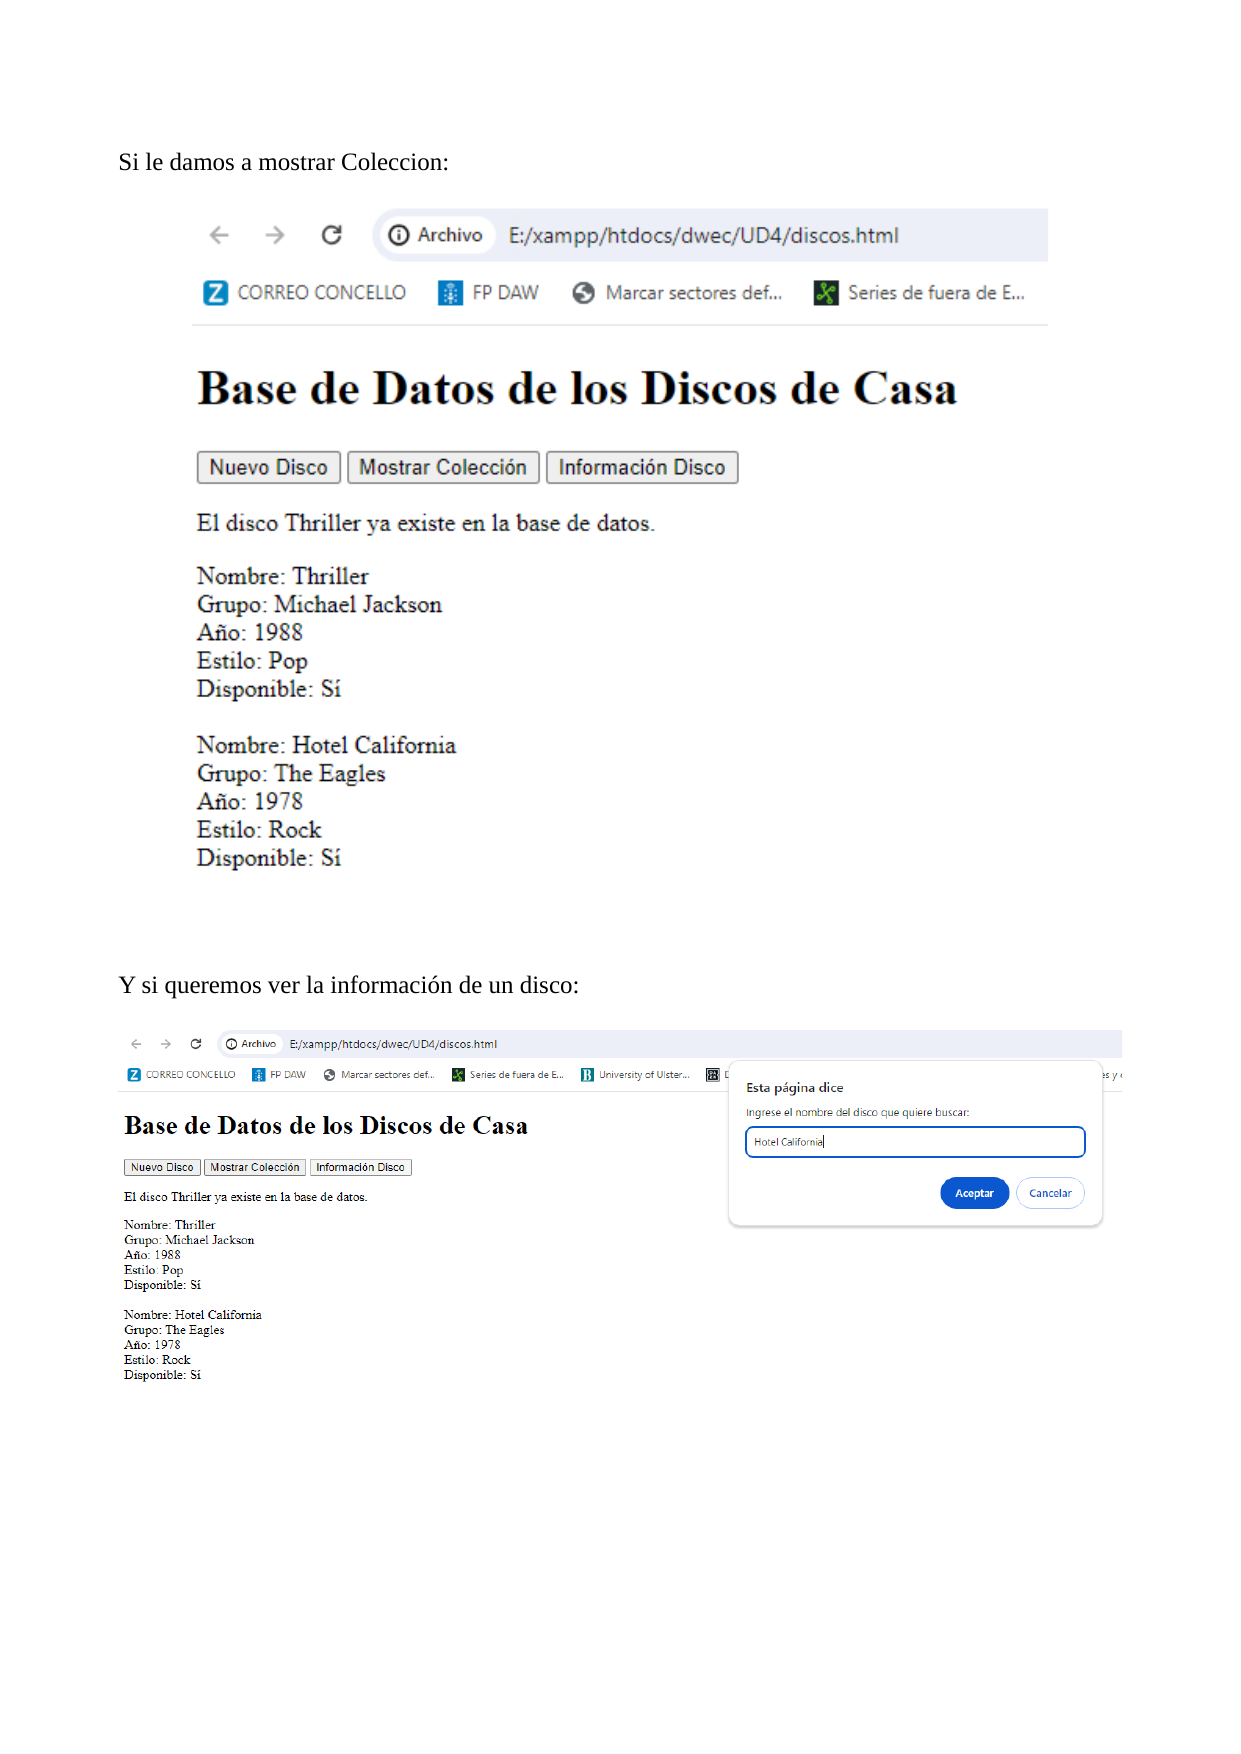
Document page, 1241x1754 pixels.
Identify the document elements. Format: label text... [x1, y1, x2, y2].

picture [118, 1027, 1123, 1411]
text Y si queremos ver la información de un disco: [118, 970, 1122, 998]
picture [192, 204, 1049, 913]
text Si le damos a mostrar Coleccion: [118, 147, 1122, 176]
